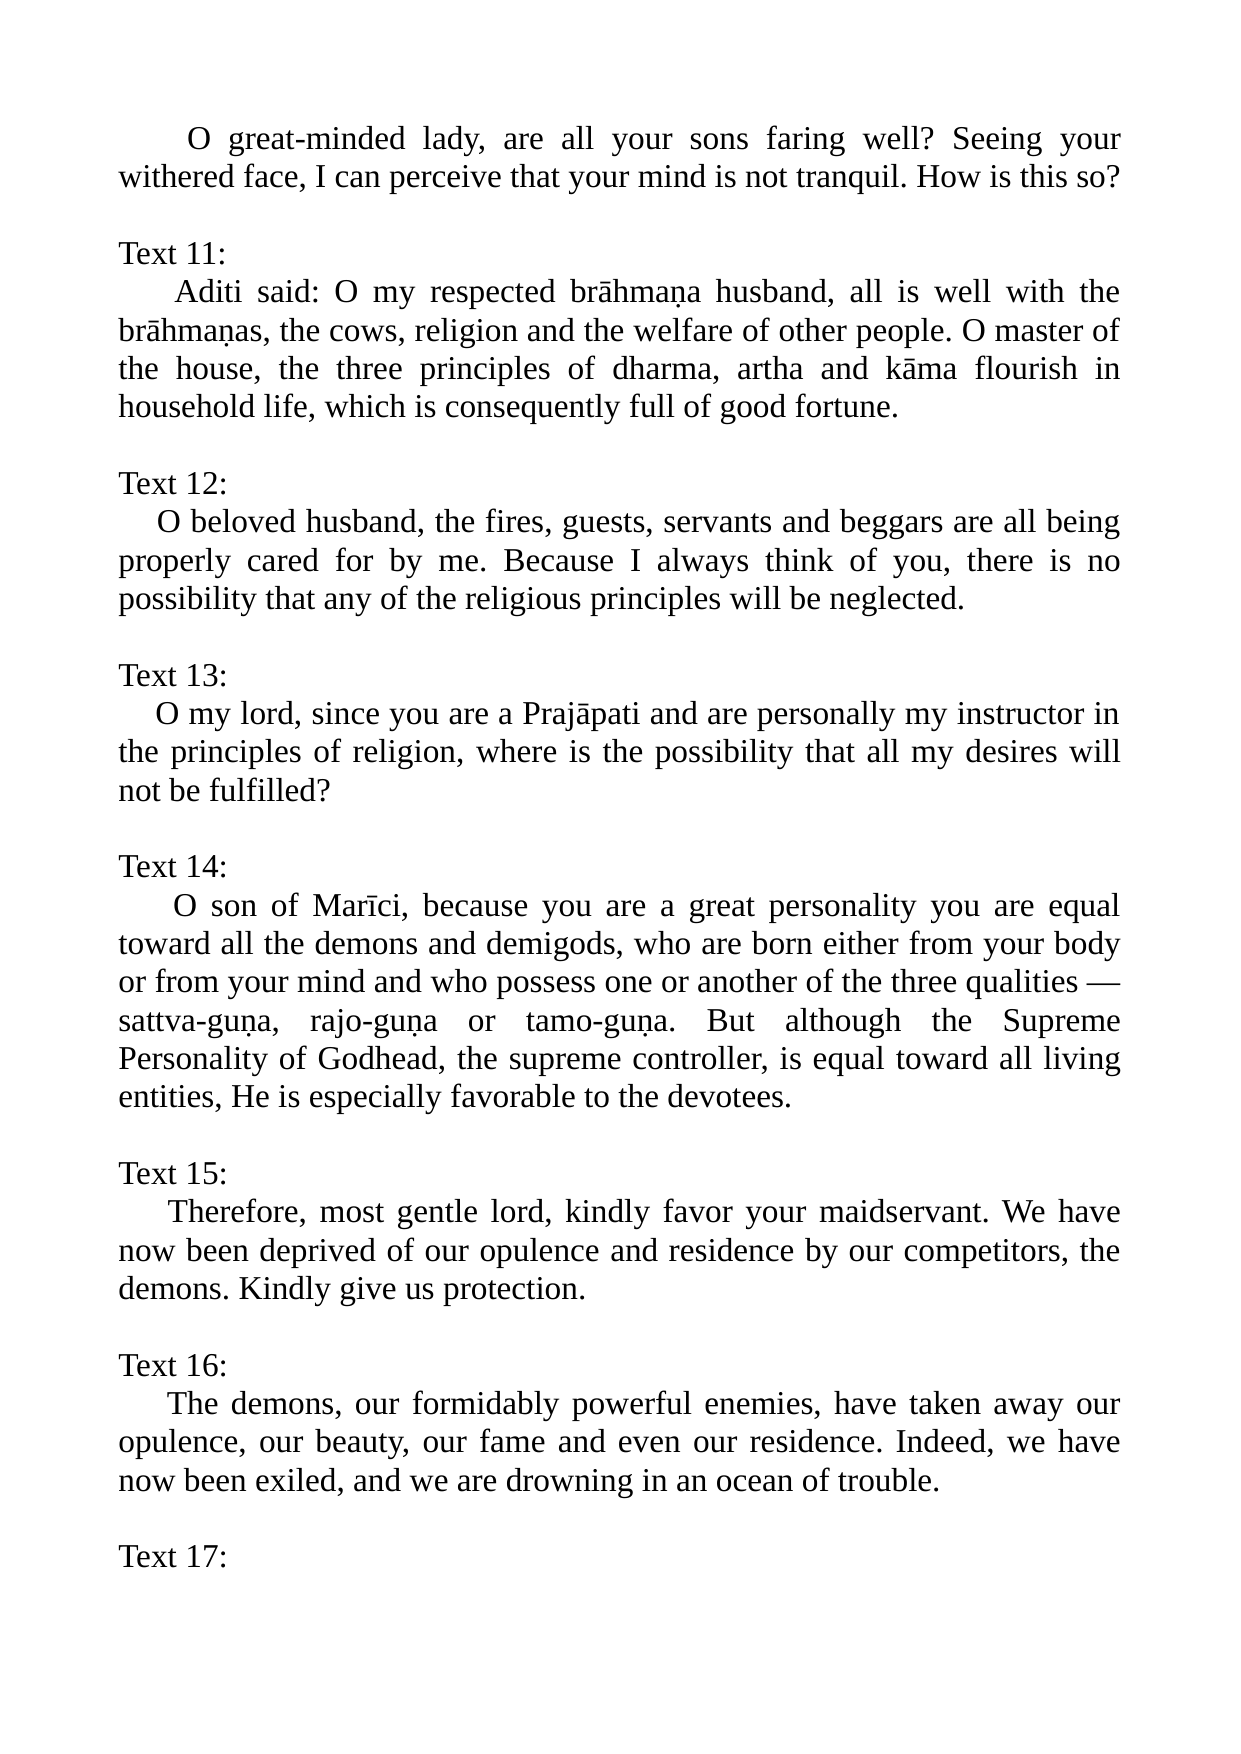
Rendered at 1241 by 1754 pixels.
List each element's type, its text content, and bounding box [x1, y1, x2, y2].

text Text 13: [118, 655, 1122, 693]
text Text 12: [118, 463, 1122, 501]
text Text 15: [118, 1153, 1122, 1191]
text O great-minded lady, are all your sons faring well? Seeing your withered face, I can perceive that your mind is not tranquil. How is this so? [118, 118, 1122, 195]
text The demons, our formidably powerful enemies, have taken away our opulence, our beauty, our fame and even our residence. Indeed, we have now been exiled, and we are drowning in an ocean of trouble. [118, 1383, 1122, 1498]
text Aditi said: O my respected brāhmaṇa husband, all is well with the brāhmaṇas, the cows, religion and the welfare of other people. O master of the house, the three principles of dharma, artha and kāma flourish in household life, which is consequently full of good fortune. [118, 271, 1122, 425]
text O son of Marīci, because you are a great personality you are equal toward all the demons and demigods, who are born either from your body or from your mind and who possess one or another of the three qualities — sattva-guṇa, rajo-guṇa or tamo-guṇa. But although the Supreme Personality of Godhead, the supreme controller, is equal toward all living entities, He is especially favorable to the devotees. [118, 885, 1122, 1115]
text O beloved husband, the fires, guests, servants and beggars are all being properly cared for by me. Because I always think of you, there is no possibility that any of the religious principles will be neglected. [118, 501, 1122, 616]
text Text 17: [118, 1536, 1122, 1575]
text Text 16: [118, 1345, 1122, 1383]
text Text 14: [118, 846, 1122, 885]
text O my lord, since you are a Prajāpati and are personally my instructor in the principles of religion, where is the possibility that all my desires will not be fulfilled? [118, 693, 1122, 808]
text Therefore, most gentle lord, kindly favor your maidservant. We have now been deprived of our opulence and residence by our competitors, the demons. Kindly give us protection. [118, 1191, 1122, 1306]
text Text 11: [118, 233, 1122, 271]
